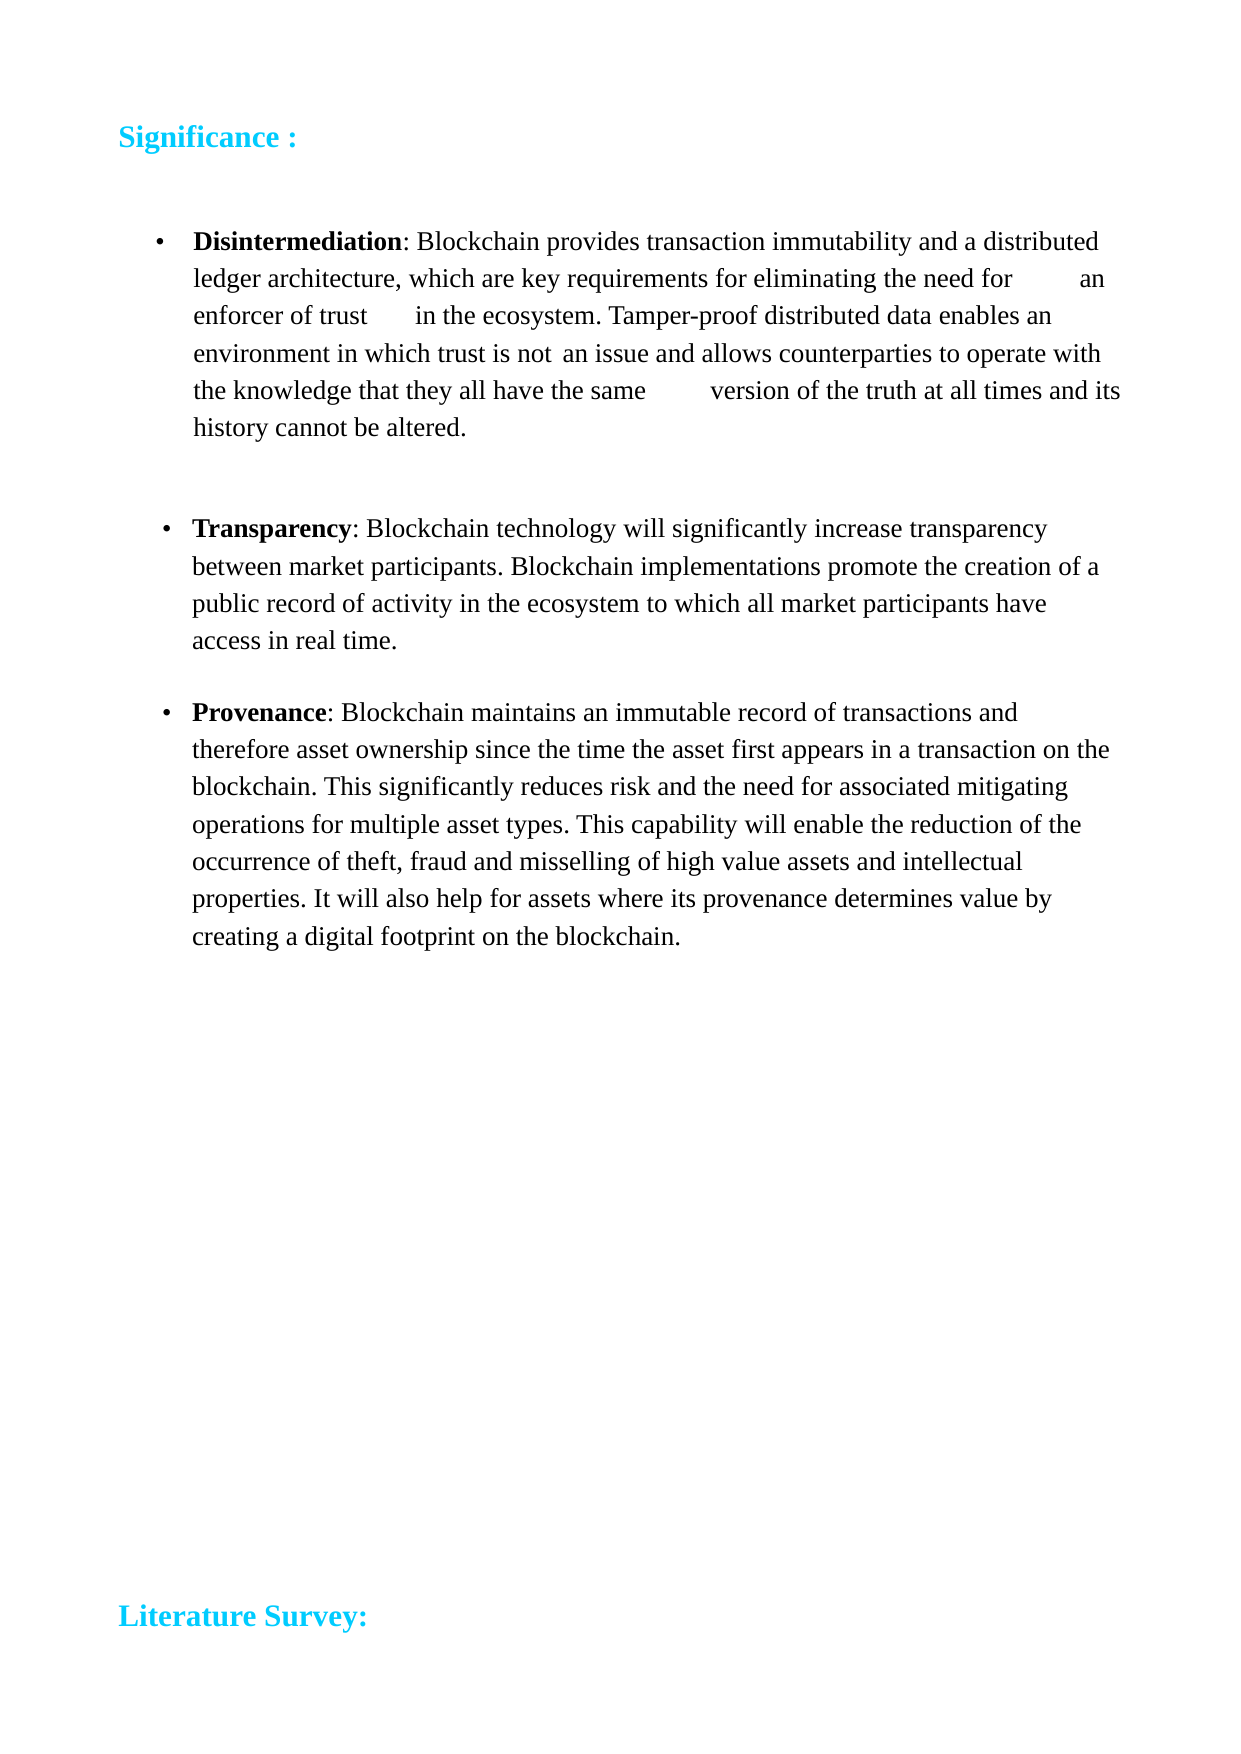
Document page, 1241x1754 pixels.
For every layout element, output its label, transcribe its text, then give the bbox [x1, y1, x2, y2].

list Disintermediation: Blockchain provides transaction immutability and a distributed ledger architecture, which are key requirements for eliminating the need for an enforcer of trust in the ecosystem. Tamper-proof distributed data enables an environment in which trust is not an issue and allows counterparties to operate with the knowledge that they all have the same version of the truth at all times and its history cannot be altered. [156, 225, 1122, 442]
text Significance : [118, 118, 1122, 154]
list Transparency: Blockchain technology will significantly increase transparency between market participants. Blockchain implementations promote the creation of a public record of activity in the ecosystem to which all market participants have access in real time. [162, 512, 1122, 655]
text Literature Survey: [118, 1598, 1122, 1634]
list Provenance: Blockchain maintains an immutable record of transactions and therefore asset ownership since the time the asset first appears in a transaction on the blockchain. This significantly reduces risk and the need for associated mitigating operations for multiple asset types. This capability will enable the reduction of the occurrence of theft, fraud and misselling of high value assets and intellectual properties. It will also help for assets where its provenance determines value by creating a digital footprint on the blockchain. [162, 696, 1122, 951]
